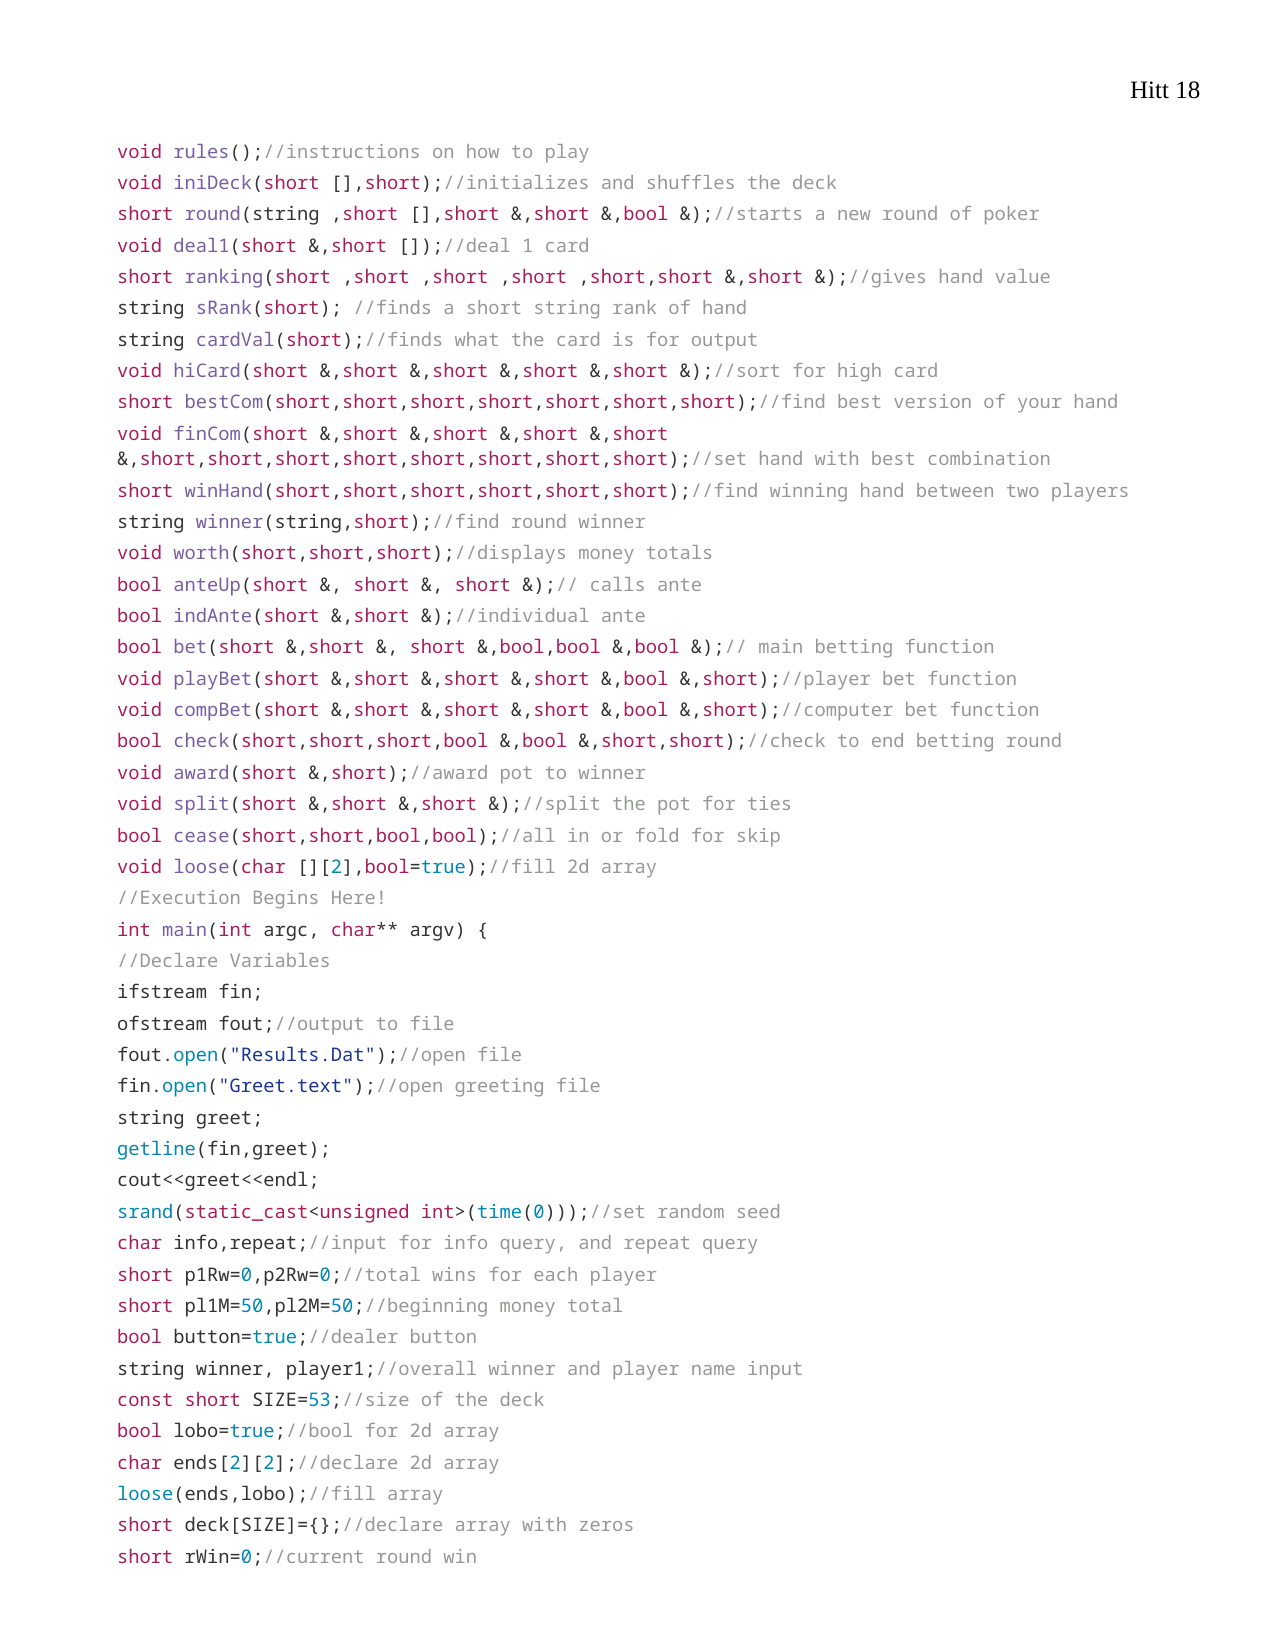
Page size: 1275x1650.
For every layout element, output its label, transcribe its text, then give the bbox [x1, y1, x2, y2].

table_cell [75, 1509, 114, 1540]
table_cell [75, 694, 114, 725]
table_cell [75, 198, 114, 229]
table_cell string sRank(short); //finds a short string rank of hand [114, 292, 1200, 323]
table_cell [75, 1101, 114, 1132]
table_cell [75, 1446, 114, 1477]
table_cell string winner(string,short);//find round winner [114, 505, 1200, 537]
table_cell fout.open("Results.Dat");//open file [114, 1039, 1200, 1070]
table_cell void split(short &,short &,short &);//split the pot for ties [114, 788, 1200, 819]
table_cell string winner, player1;//overall winner and player name input [114, 1352, 1200, 1383]
table_cell bool indAnte(short &,short &);//individual ante [114, 600, 1200, 631]
table_cell getline(fin,greet); [114, 1133, 1200, 1164]
table_cell void iniDeck(short [],short);//initializes and shuffles the deck [114, 166, 1200, 198]
table_cell bool lobo=true;//bool for 2d array [114, 1415, 1200, 1446]
table_cell void rules();//instructions on how to play [114, 135, 1200, 166]
table_cell short pl1M=50,pl2M=50;//beginning money total [114, 1289, 1200, 1321]
table_cell [75, 1289, 114, 1321]
table_cell [75, 1070, 114, 1101]
table_cell short ranking(short ,short ,short ,short ,short,short &,short &);//gives hand value [114, 260, 1200, 292]
table_cell [75, 725, 114, 756]
table_cell short rWin=0;//current round win [114, 1540, 1200, 1571]
table_cell [75, 850, 114, 882]
table_cell fin.open("Greet.text");//open greeting file [114, 1070, 1200, 1101]
table_cell [75, 166, 114, 198]
table_cell [75, 505, 114, 537]
table_cell cout<<greet<<endl; [114, 1164, 1200, 1195]
table_cell [75, 1415, 114, 1446]
table_cell [75, 229, 114, 260]
table_cell bool cease(short,short,bool,bool);//all in or fold for skip [114, 819, 1200, 850]
table_cell void award(short &,short);//award pot to winner [114, 756, 1200, 788]
table_cell short bestCom(short,short,short,short,short,short,short);//find best version of your hand [114, 386, 1200, 417]
table_cell [75, 1039, 114, 1070]
table_cell void finCom(short &,short &,short &,short &,short &,short,short,short,short,short,short,short,short);//set hand with best combination [114, 417, 1200, 474]
table_cell [75, 292, 114, 323]
table_cell void hiCard(short &,short &,short &,short &,short &);//sort for high card [114, 355, 1200, 386]
table_cell [75, 568, 114, 599]
table_cell short deck[SIZE]={};//declare array with zeros [114, 1509, 1200, 1540]
table_cell [75, 417, 114, 474]
table_cell //Declare Variables [114, 944, 1200, 976]
table_cell [75, 662, 114, 693]
table_cell char ends[2][2];//declare 2d array [114, 1446, 1200, 1477]
table_cell short winHand(short,short,short,short,short,short);//find winning hand between two players [114, 474, 1200, 505]
table_cell void worth(short,short,short);//displays money totals [114, 537, 1200, 568]
table_cell string greet; [114, 1101, 1200, 1132]
table_cell [75, 1540, 114, 1571]
table_cell short p1Rw=0,p2Rw=0;//total wins for each player [114, 1258, 1200, 1289]
table_cell short round(string ,short [],short &,short &,bool &);//starts a new round of poker [114, 198, 1200, 229]
table_cell [75, 386, 114, 417]
table_cell [75, 1258, 114, 1289]
table_cell const short SIZE=53;//size of the deck [114, 1383, 1200, 1415]
table_cell [75, 1352, 114, 1383]
table_cell [75, 756, 114, 788]
table_cell [75, 260, 114, 292]
table_cell //Execution Begins Here! [114, 882, 1200, 913]
table_cell ifstream fin; [114, 976, 1200, 1007]
table_cell [75, 323, 114, 354]
table_cell bool button=true;//dealer button [114, 1321, 1200, 1352]
table_cell [75, 944, 114, 976]
table_cell bool bet(short &,short &, short &,bool,bool &,bool &);// main betting function [114, 631, 1200, 662]
table_cell bool check(short,short,short,bool &,bool &,short,short);//check to end betting round [114, 725, 1200, 756]
table_cell char info,repeat;//input for info query, and repeat query [114, 1227, 1200, 1258]
table_cell [75, 1227, 114, 1258]
table_cell [75, 135, 114, 166]
table_cell void playBet(short &,short &,short &,short &,bool &,short);//player bet function [114, 662, 1200, 693]
table_cell [75, 600, 114, 631]
table_cell ofstream fout;//output to file [114, 1007, 1200, 1038]
table_cell [75, 1007, 114, 1038]
table_cell void compBet(short &,short &,short &,short &,bool &,short);//computer bet function [114, 694, 1200, 725]
table_cell [75, 1321, 114, 1352]
table_cell void deal1(short &,short []);//deal 1 card [114, 229, 1200, 260]
table_cell [75, 631, 114, 662]
table_cell [75, 355, 114, 386]
table_cell [75, 1133, 114, 1164]
table_cell [75, 1195, 114, 1227]
table_cell [75, 537, 114, 568]
table_cell [75, 474, 114, 505]
table_cell int main(int argc, char** argv) { [114, 913, 1200, 944]
table_cell [75, 1383, 114, 1415]
table_cell [75, 976, 114, 1007]
table_cell [75, 913, 114, 944]
table_cell loose(ends,lobo);//fill array [114, 1478, 1200, 1509]
table_cell [75, 819, 114, 850]
table_cell [75, 788, 114, 819]
table_cell [75, 1478, 114, 1509]
table_cell void loose(char [][2],bool=true);//fill 2d array [114, 850, 1200, 882]
table_cell srand(static_cast<unsigned int>(time(0)));//set random seed [114, 1195, 1200, 1227]
table_cell bool anteUp(short &, short &, short &);// calls ante [114, 568, 1200, 599]
table_cell [75, 1164, 114, 1195]
table_cell string cardVal(short);//finds what the card is for output [114, 323, 1200, 354]
table_cell [75, 882, 114, 913]
